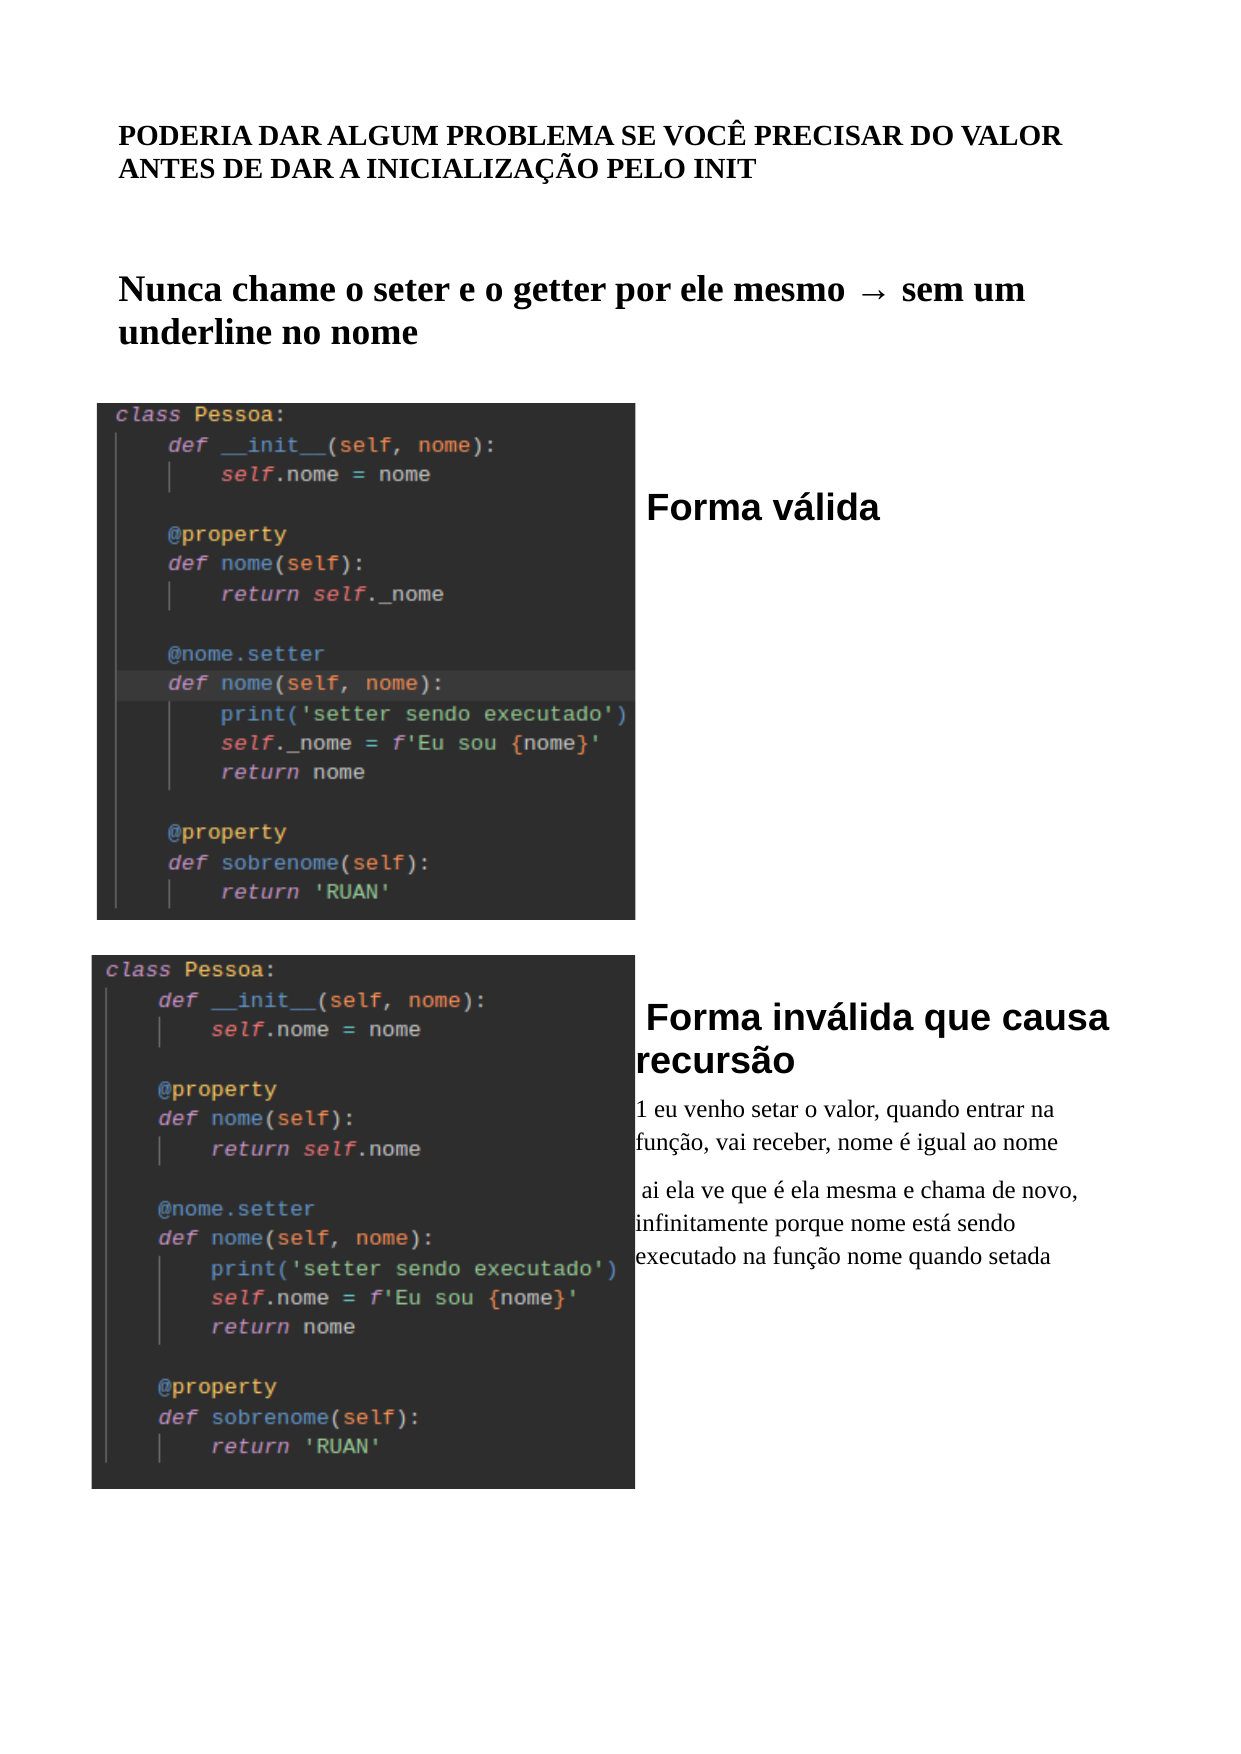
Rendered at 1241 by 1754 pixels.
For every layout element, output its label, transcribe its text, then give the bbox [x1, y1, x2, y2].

text ai ela ve que é ela mesma e chama de novo, infinitamente porque nome está sendo executado na função nome quando setada [636, 1175, 1122, 1270]
picture [91, 955, 636, 1489]
text 1 eu venho setar o valor, quando entrar na função, vai receber, nome é igual ao nome [636, 1094, 1122, 1156]
subtitle PODERIA DAR ALGUM PROBLEMA SE VOCÊ PRECISAR DO VALOR ANTES DE DAR A INICIALIZAÇÃO PELO INIT [118, 118, 1122, 185]
subtitle Forma válida [636, 485, 1122, 529]
subtitle Nunca chame o seter e o getter por ele mesmo → sem um underline no nome [118, 266, 1122, 352]
subtitle Forma inválida que causa recursão [636, 995, 1122, 1082]
picture [96, 403, 636, 920]
